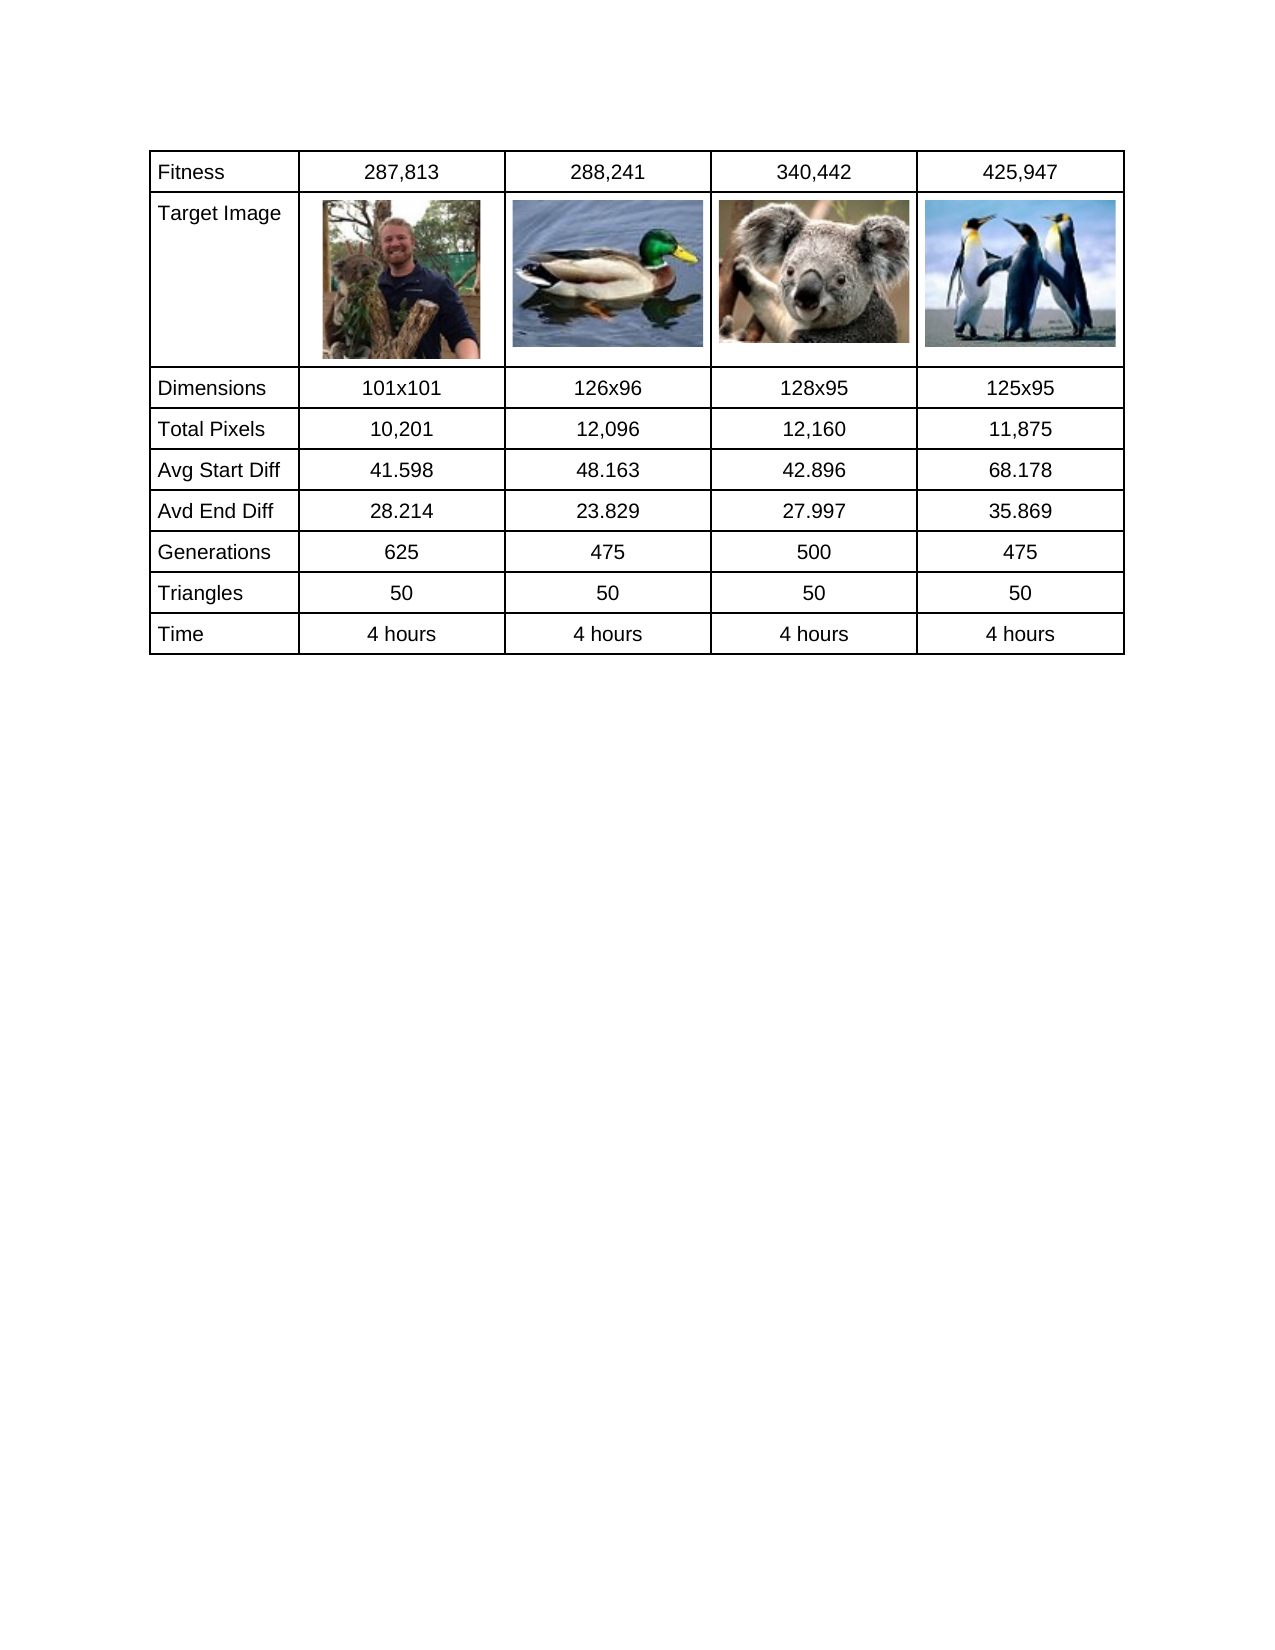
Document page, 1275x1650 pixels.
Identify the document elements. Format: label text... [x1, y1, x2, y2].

picture [512, 200, 704, 347]
table_cell [506, 193, 710, 366]
table_cell 28.214 [300, 491, 504, 530]
table_cell 42.896 [712, 450, 916, 489]
table_cell 125x95 [918, 368, 1123, 407]
table_cell Generations [151, 532, 298, 571]
table_cell 23.829 [506, 491, 710, 530]
table_cell Time [151, 614, 298, 653]
table_cell 288,241 [506, 152, 710, 191]
table_cell 48.163 [506, 450, 710, 489]
table_cell 126x96 [506, 368, 710, 407]
table_cell 4 hours [712, 614, 916, 653]
table_cell Avg Start Diff [151, 450, 298, 489]
table_cell 287,813 [300, 152, 504, 191]
table_cell 27.997 [712, 491, 916, 530]
table_cell 41.598 [300, 450, 504, 489]
table_cell 50 [300, 573, 504, 612]
table_cell 475 [506, 532, 710, 571]
table_cell 625 [300, 532, 504, 571]
picture [718, 200, 910, 343]
table_cell Fitness [151, 152, 298, 191]
table_cell 11,875 [918, 409, 1123, 448]
table_cell Avd End Diff [151, 491, 298, 530]
table_cell 50 [918, 573, 1123, 612]
table_cell 35.869 [918, 491, 1123, 530]
table_cell 128x95 [712, 368, 916, 407]
table_cell 4 hours [300, 614, 504, 653]
table_cell 12,096 [506, 409, 710, 448]
table_cell 50 [506, 573, 710, 612]
table_cell 68.178 [918, 450, 1123, 489]
table_cell 4 hours [918, 614, 1123, 653]
table_cell 475 [918, 532, 1123, 571]
table_cell Triangles [151, 573, 298, 612]
table_cell 12,160 [712, 409, 916, 448]
table_cell 425,947 [918, 152, 1123, 191]
table_cell [918, 193, 1123, 366]
table_cell 50 [712, 573, 916, 612]
table_cell Dimensions [151, 368, 298, 407]
table_cell Target Image [151, 193, 298, 366]
table_cell 500 [712, 532, 916, 571]
table_cell 10,201 [300, 409, 504, 448]
picture [322, 200, 481, 359]
table_cell 101x101 [300, 368, 504, 407]
table_cell 4 hours [506, 614, 710, 653]
table_cell 340,442 [712, 152, 916, 191]
table_cell [300, 193, 504, 366]
table_cell [712, 193, 916, 366]
table_cell Total Pixels [151, 409, 298, 448]
picture [925, 200, 1116, 347]
